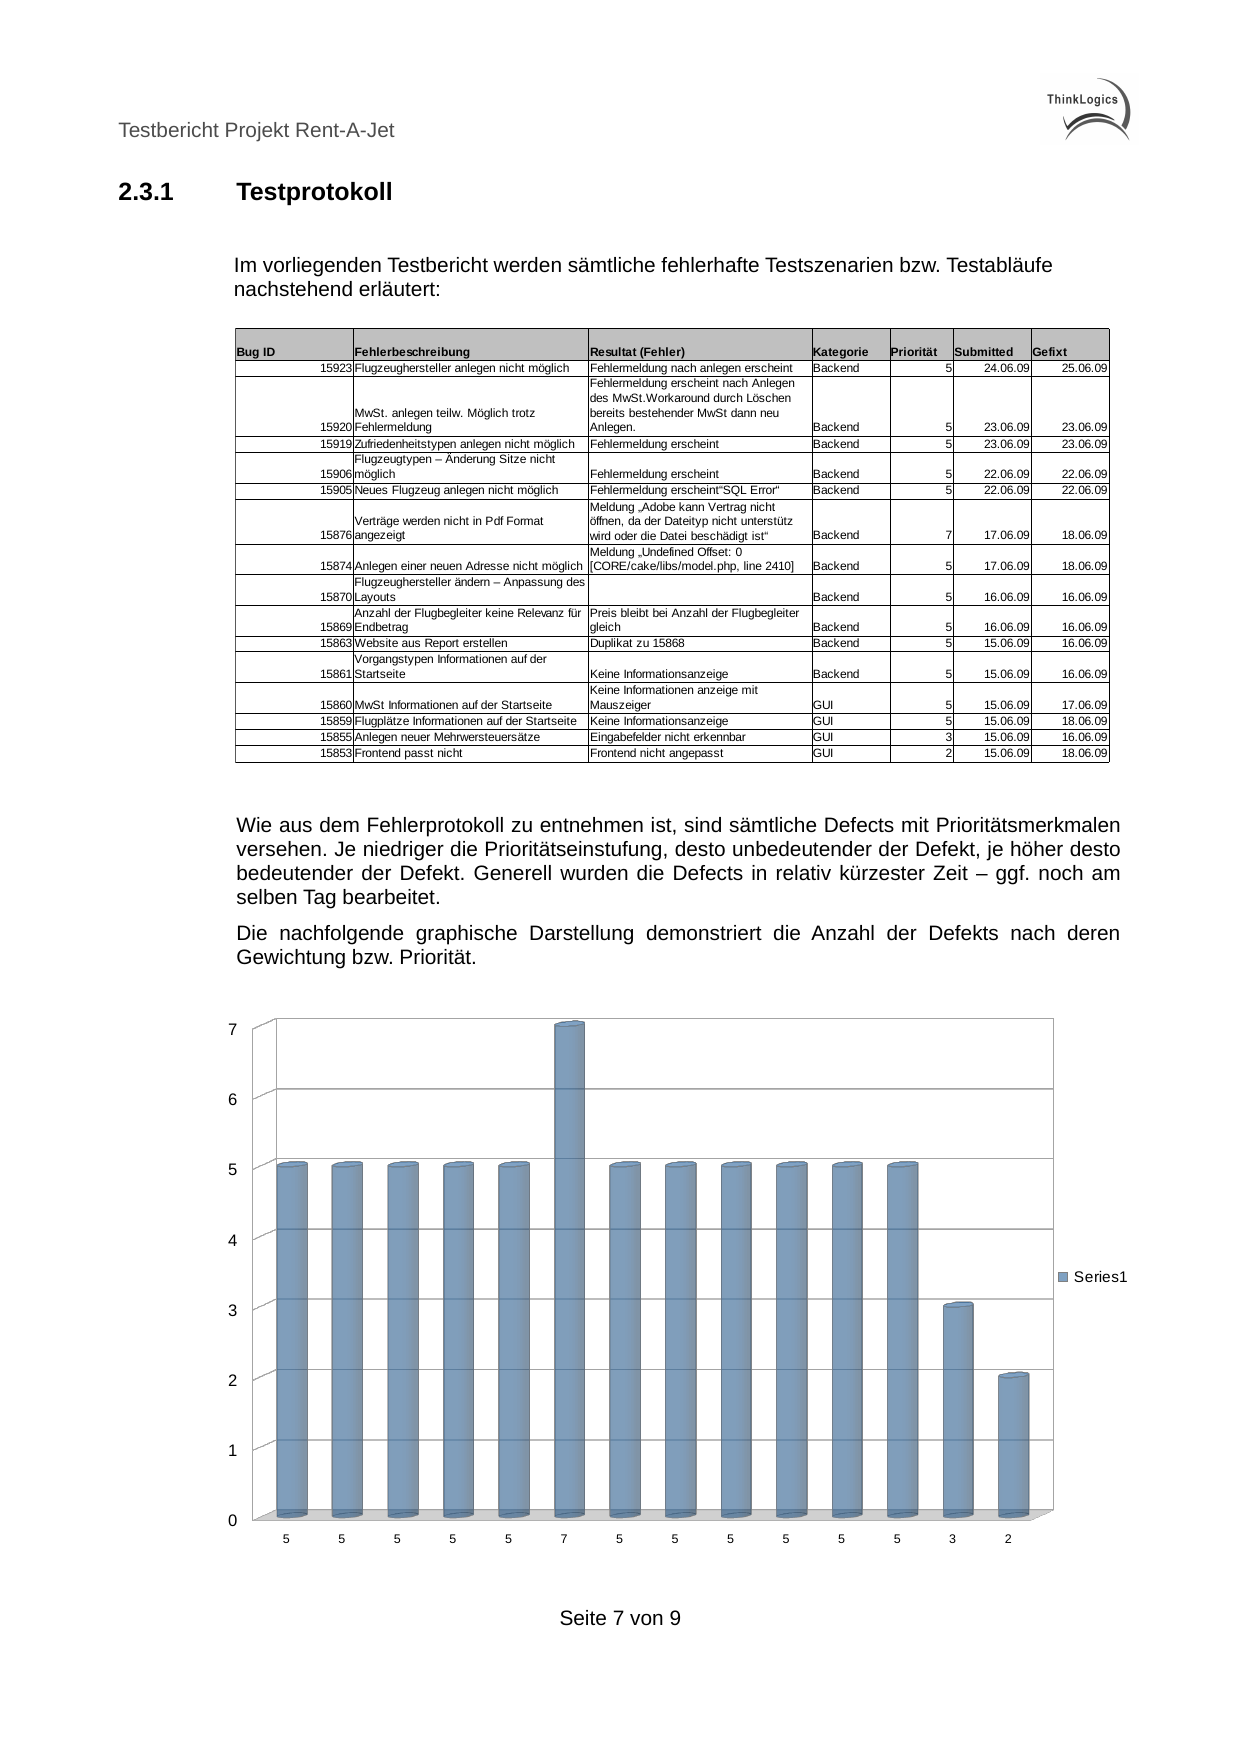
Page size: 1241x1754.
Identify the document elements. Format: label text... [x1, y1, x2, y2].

text Im vorliegenden Testbericht werden sämtliche fehlerhafte Testszenarien bzw. Testabläufe nachstehend erläutert: [118, 253, 1122, 301]
subtitle Testprotokoll [118, 177, 1122, 206]
text Die nachfolgende graphische Darstellung demonstriert die Anzahl der Defekts nach deren Gewichtung bzw. Priorität. [236, 921, 1122, 969]
text Wie aus dem Fehlerprotokoll zu entnehmen ist, sind sämtliche Defects mit Prioritätsmerkmalen versehen. Je niedriger die Prioritätseinstufung, desto unbedeutender der Defekt, je höher desto bedeutender der Defekt. Generell wurden die Defects in relativ kürzester Zeit – ggf. noch am selben Tag bearbeitet. [236, 813, 1122, 909]
